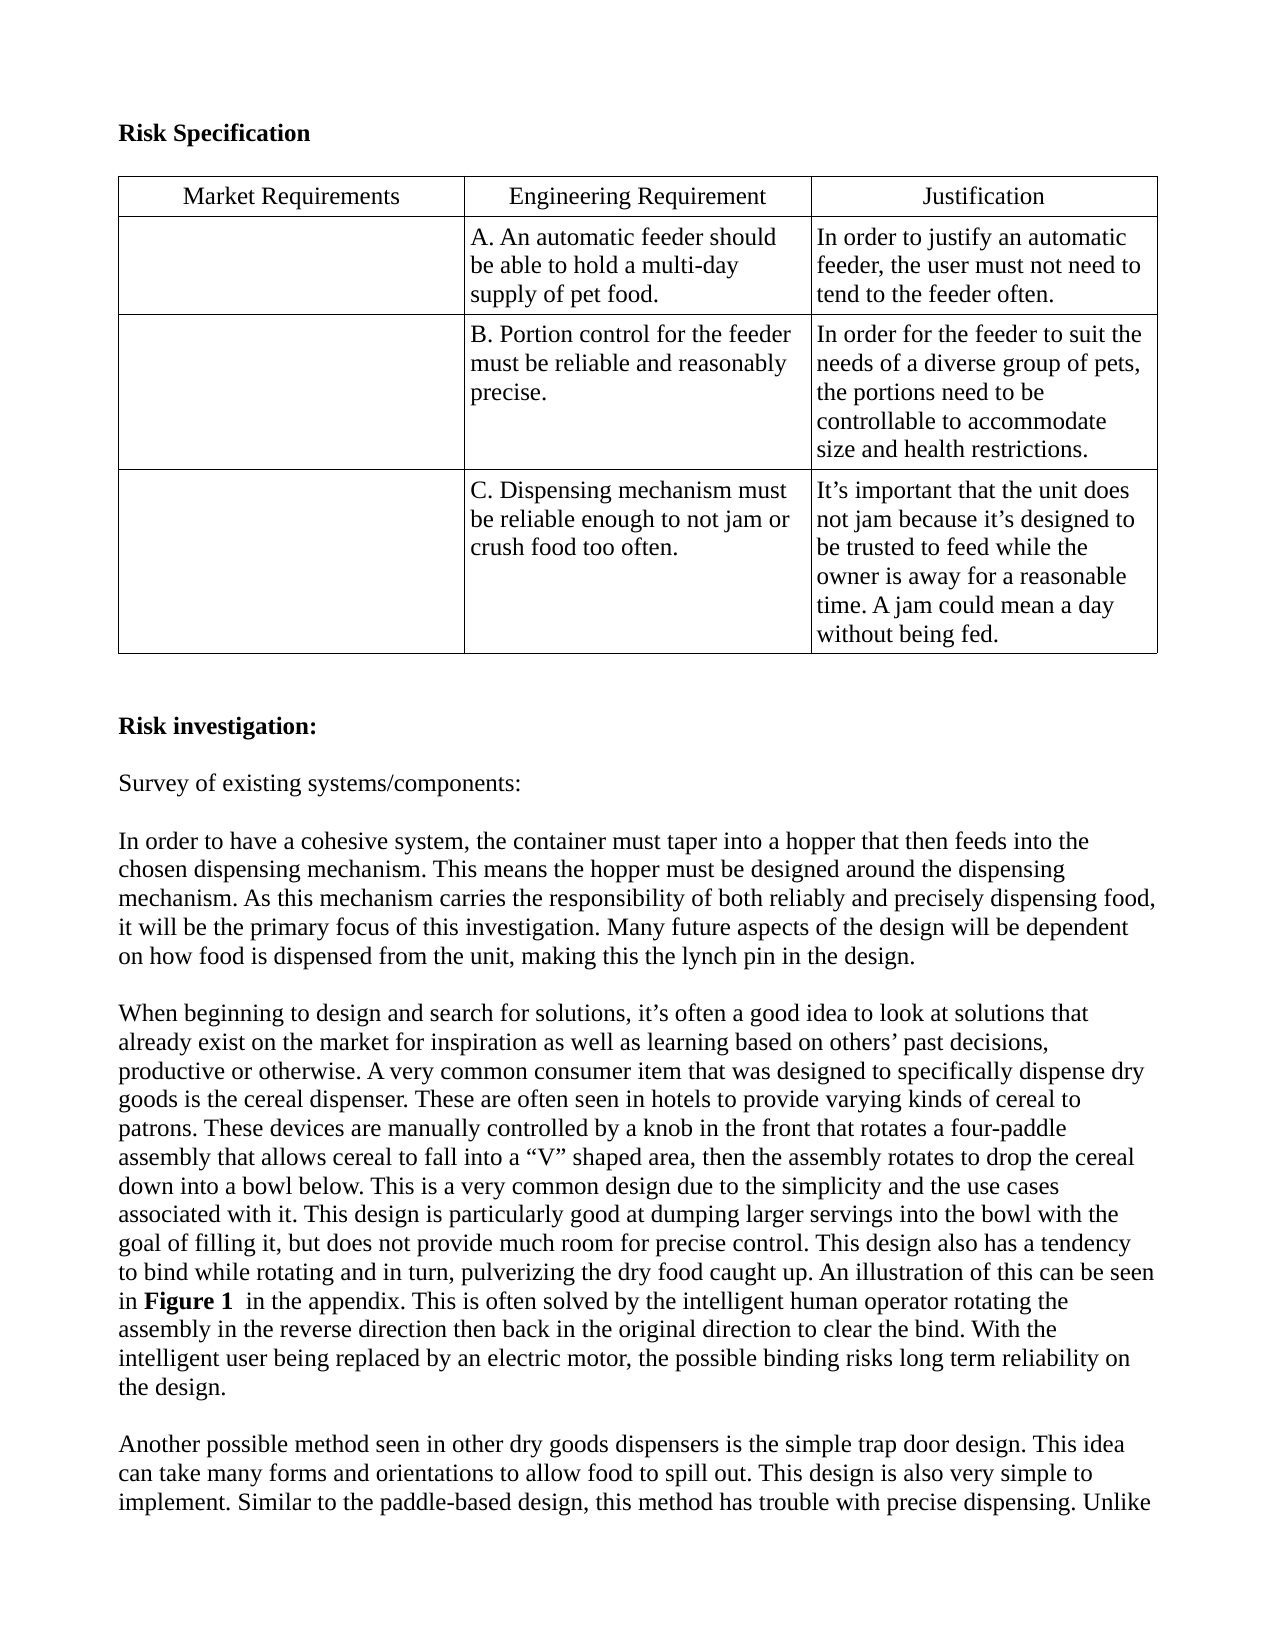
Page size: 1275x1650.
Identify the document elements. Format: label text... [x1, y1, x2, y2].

text In order to have a cohesive system, the container must taper into a hopper that then feeds into the chosen dispensing mechanism. This means the hopper must be designed around the dispensing mechanism. As this mechanism carries the responsibility of both reliably and precisely dispensing food, it will be the primary focus of this investigation. Many future aspects of the design will be dependent on how food is dispensed from the unit, making this the lynch pin in the design. [118, 826, 1157, 969]
table_cell [119, 217, 464, 314]
table_header Justification [812, 177, 1157, 216]
table_cell In order for the feeder to suit the needs of a diverse group of pets, the portions need to be controllable to accommodate size and health restrictions. [812, 315, 1157, 469]
text When beginning to design and search for solutions, it’s often a good idea to look at solutions that already exist on the market for inspiration as well as learning based on others’ past decisions, productive or otherwise. A very common consumer item that was designed to specifically dispense dry goods is the cereal dispenser. These are often seen in hotels to provide varying kinds of cereal to patrons. These devices are manually controlled by a knob in the front that rotates a four-paddle assembly that allows cereal to fall into a “V” shaped area, then the assembly rotates to drop the cereal down into a bowl below. This is a very common design due to the simplicity and the use cases associated with it. This design is particularly good at dumping larger servings into the bowl with the goal of filling it, but does not provide much room for precise control. This design also has a tendency to bind while rotating and in turn, pulverizing the dry food caught up. An illustration of this can be seen in Figure 1 in the appendix. This is often solved by the intelligent human operator rotating the assembly in the reverse direction then back in the original direction to clear the bind. With the intelligent user being replaced by an electric motor, the possible binding risks long term reliability on the design. [118, 998, 1157, 1401]
table_cell A. An automatic feeder should be able to hold a multi-day supply of pet food. [465, 217, 811, 314]
table_cell B. Portion control for the feeder must be reliable and reasonably precise. [465, 315, 811, 469]
text Another possible method seen in other dry goods dispensers is the simple trap door design. This idea can take many forms and orientations to allow food to spill out. This design is also very simple to implement. Similar to the paddle-based design, this method has trouble with precise dispensing. Unlike [118, 1429, 1157, 1516]
text Risk Specification [118, 118, 1157, 147]
table_cell C. Dispensing mechanism must be reliable enough to not jam or crush food too often. [465, 470, 811, 653]
table_header Engineering Requirement [465, 177, 811, 216]
table_header Market Requirements [119, 177, 464, 216]
table_cell [119, 315, 464, 469]
table_cell [119, 470, 464, 653]
table_cell In order to justify an automatic feeder, the user must not need to tend to the feeder often. [812, 217, 1157, 314]
table_cell It’s important that the unit does not jam because it’s designed to be trusted to feed while the owner is away for a reasonable time. A jam could mean a day without being fed. [812, 470, 1157, 653]
text Survey of existing systems/components: [118, 768, 1157, 797]
text Risk investigation: [118, 711, 1157, 739]
